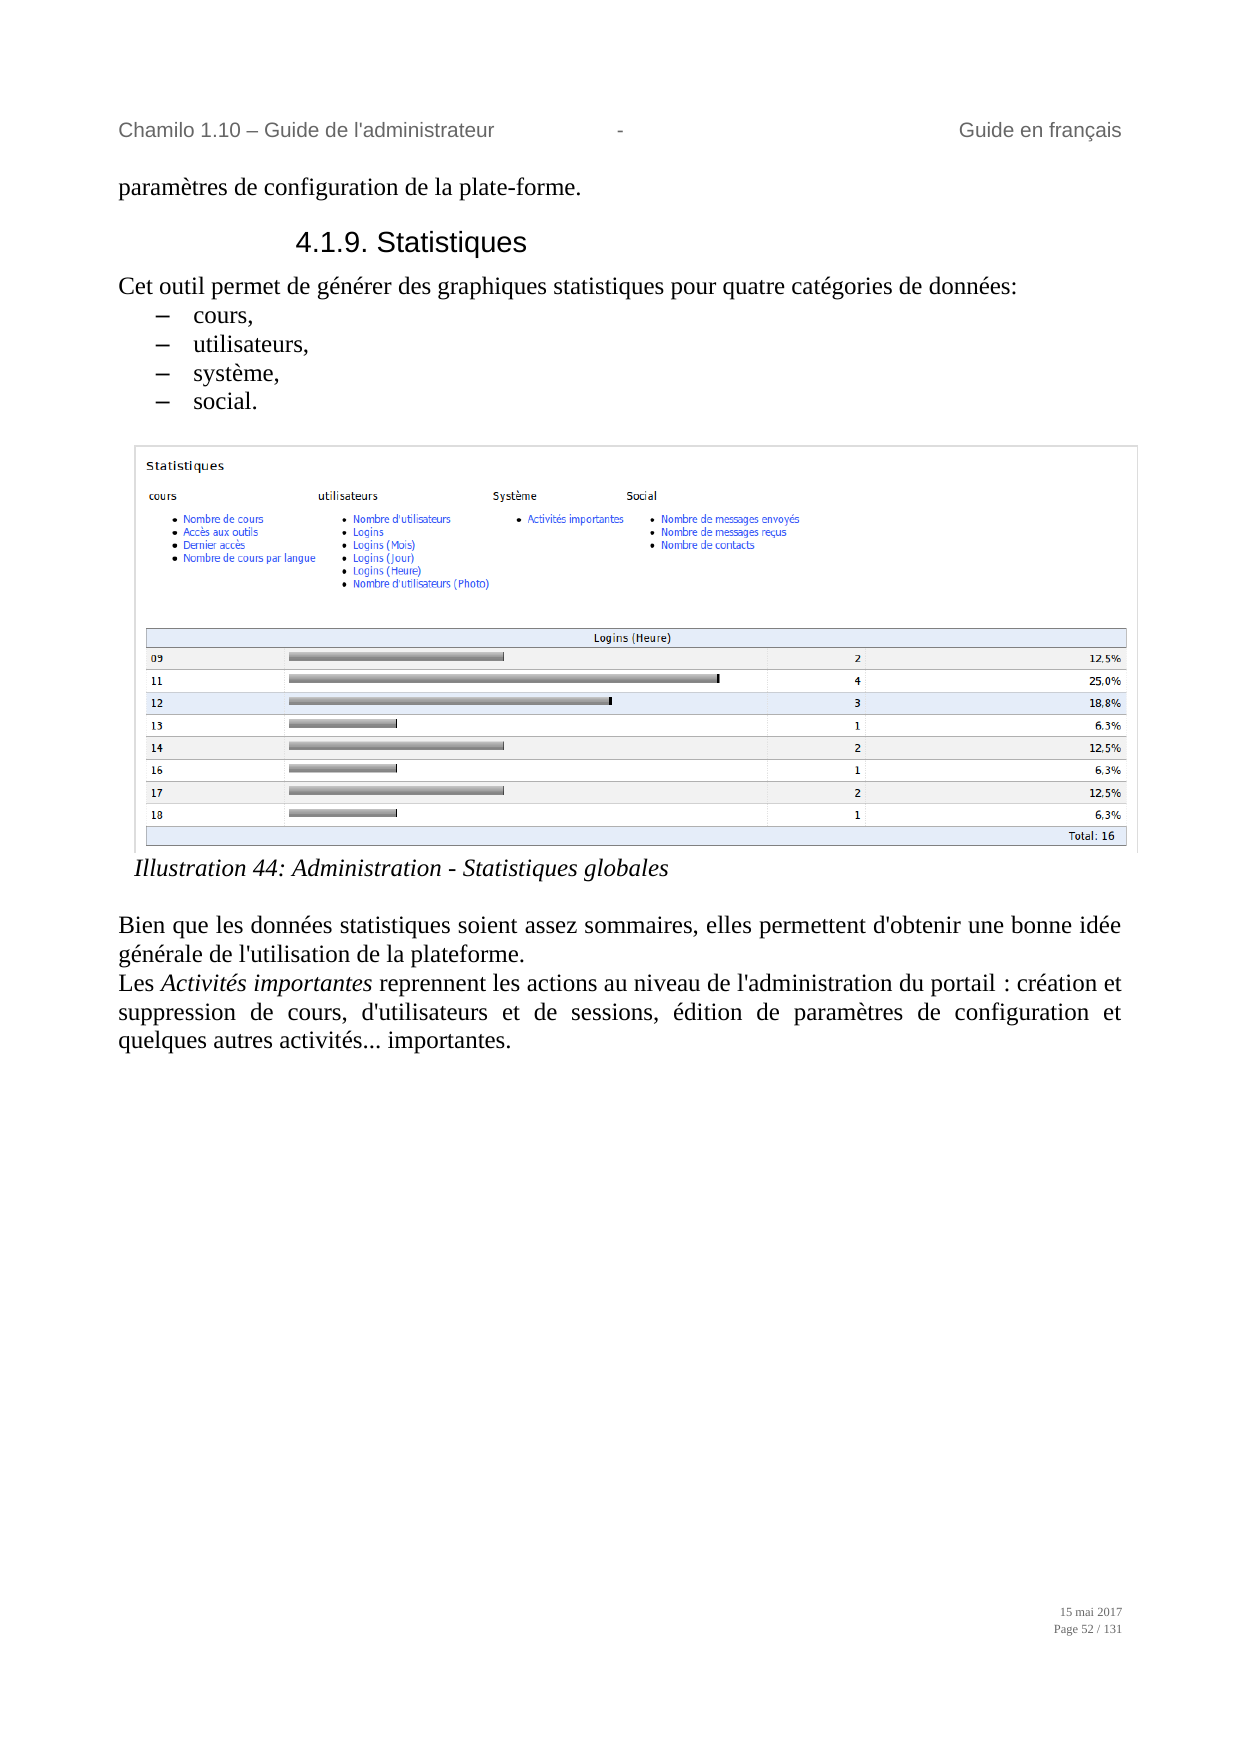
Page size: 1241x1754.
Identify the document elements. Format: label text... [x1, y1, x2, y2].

list social. [156, 386, 1122, 415]
text Bien que les données statistiques soient assez sommaires, elles permettent d'obtenir une bonne idée générale de l'utilisation de la plateforme. [118, 910, 1122, 968]
subtitle Statistiques [295, 225, 1122, 259]
text Les Activités importantes reprennent les actions au niveau de l'administration du portail : création et suppression de cours, d'utilisateurs et de sessions, édition de paramètres de configuration et quelques autres activités... importantes. [118, 968, 1122, 1054]
text Illustration 44: Administration - Statistiques globales [134, 853, 1138, 882]
list cours, [156, 300, 1122, 329]
list système, [156, 358, 1122, 386]
picture [134, 445, 1138, 853]
text Cet outil permet de générer des graphiques statistiques pour quatre catégories de données: [118, 271, 1122, 300]
text paramètres de configuration de la plate-forme. [118, 172, 1122, 200]
list utilisateurs, [156, 329, 1122, 358]
